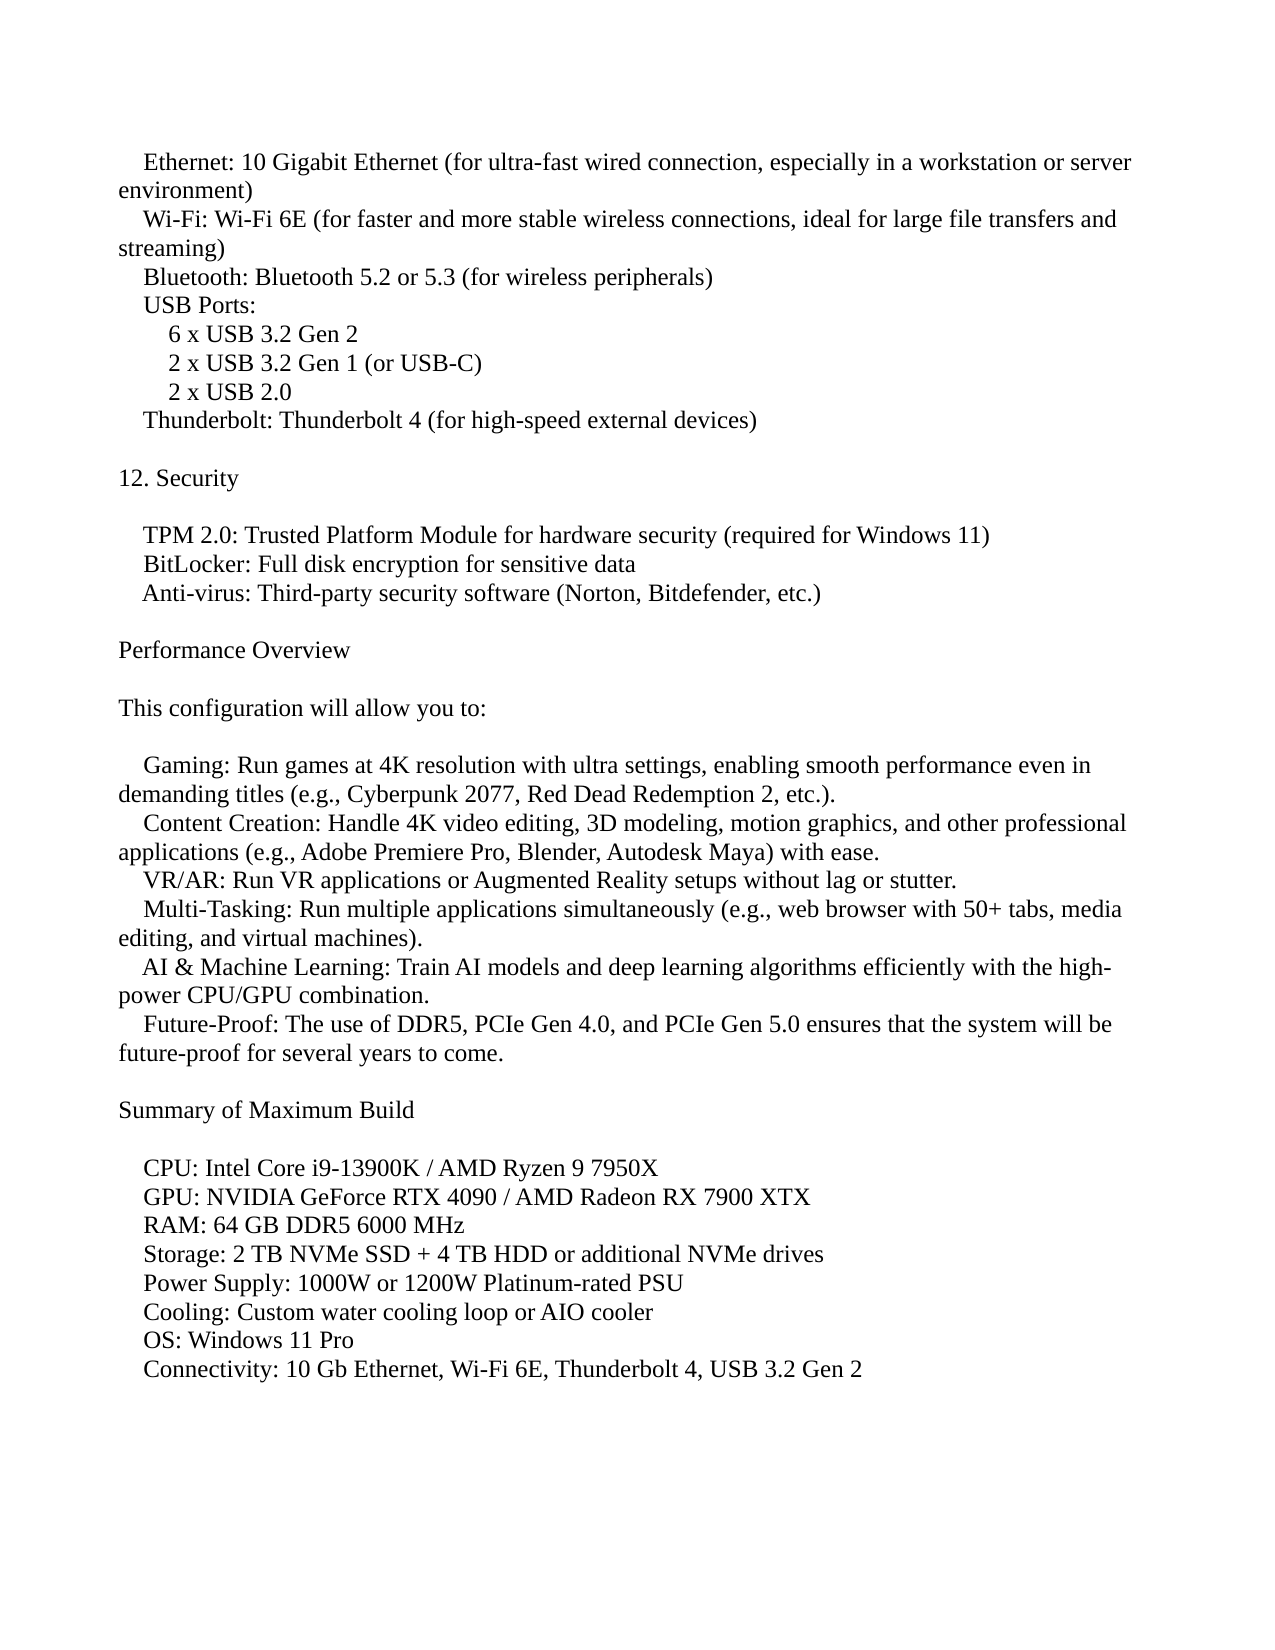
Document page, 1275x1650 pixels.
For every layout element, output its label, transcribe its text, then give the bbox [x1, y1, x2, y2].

text Anti-virus: Third-party security software (Norton, Bitdefender, etc.) [118, 578, 1157, 607]
text 2 x USB 3.2 Gen 1 (or USB-C) [118, 348, 1157, 377]
text Wi-Fi: Wi-Fi 6E (for faster and more stable wireless connections, ideal for large file transfers and streaming) [118, 204, 1157, 262]
text Thunderbolt: Thunderbolt 4 (for high-speed external devices) [118, 406, 1157, 434]
text Performance Overview [118, 636, 1157, 664]
text 2 x USB 2.0 [118, 377, 1157, 406]
text BitLocker: Full disk encryption for sensitive data [118, 549, 1157, 578]
text 6 x USB 3.2 Gen 2 [118, 319, 1157, 348]
text Bluetooth: Bluetooth 5.2 or 5.3 (for wireless peripherals) [118, 262, 1157, 291]
text GPU: NVIDIA GeForce RTX 4090 / AMD Radeon RX 7900 XTX [118, 1182, 1157, 1211]
text TPM 2.0: Trusted Platform Module for hardware security (required for Windows 11) [118, 521, 1157, 549]
text USB Ports: [118, 291, 1157, 319]
text OS: Windows 11 Pro [118, 1326, 1157, 1354]
text Power Supply: 1000W or 1200W Platinum-rated PSU [118, 1268, 1157, 1297]
text AI & Machine Learning: Train AI models and deep learning algorithms efficiently with the high-power CPU/GPU combination. [118, 952, 1157, 1009]
text 12. Security [118, 463, 1157, 492]
text Ethernet: 10 Gigabit Ethernet (for ultra-fast wired connection, especially in a workstation or server environment) [118, 147, 1157, 204]
text This configuration will allow you to: [118, 693, 1157, 722]
text CPU: Intel Core i9-13900K / AMD Ryzen 9 7950X [118, 1153, 1157, 1182]
text Summary of Maximum Build [118, 1096, 1157, 1124]
text Future-Proof: The use of DDR5, PCIe Gen 4.0, and PCIe Gen 5.0 ensures that the system will be future-proof for several years to come. [118, 1009, 1157, 1067]
text Storage: 2 TB NVMe SSD + 4 TB HDD or additional NVMe drives [118, 1239, 1157, 1268]
text Connectivity: 10 Gb Ethernet, Wi-Fi 6E, Thunderbolt 4, USB 3.2 Gen 2 [118, 1354, 1157, 1383]
text Gaming: Run games at 4K resolution with ultra settings, enabling smooth performance even in demanding titles (e.g., Cyberpunk 2077, Red Dead Redemption 2, etc.). [118, 751, 1157, 808]
text Cooling: Custom water cooling loop or AIO cooler [118, 1297, 1157, 1326]
text RAM: 64 GB DDR5 6000 MHz [118, 1211, 1157, 1239]
text Content Creation: Handle 4K video editing, 3D modeling, motion graphics, and other professional applications (e.g., Adobe Premiere Pro, Blender, Autodesk Maya) with ease. [118, 808, 1157, 866]
text VR/AR: Run VR applications or Augmented Reality setups without lag or stutter. [118, 866, 1157, 894]
text Multi-Tasking: Run multiple applications simultaneously (e.g., web browser with 50+ tabs, media editing, and virtual machines). [118, 894, 1157, 952]
